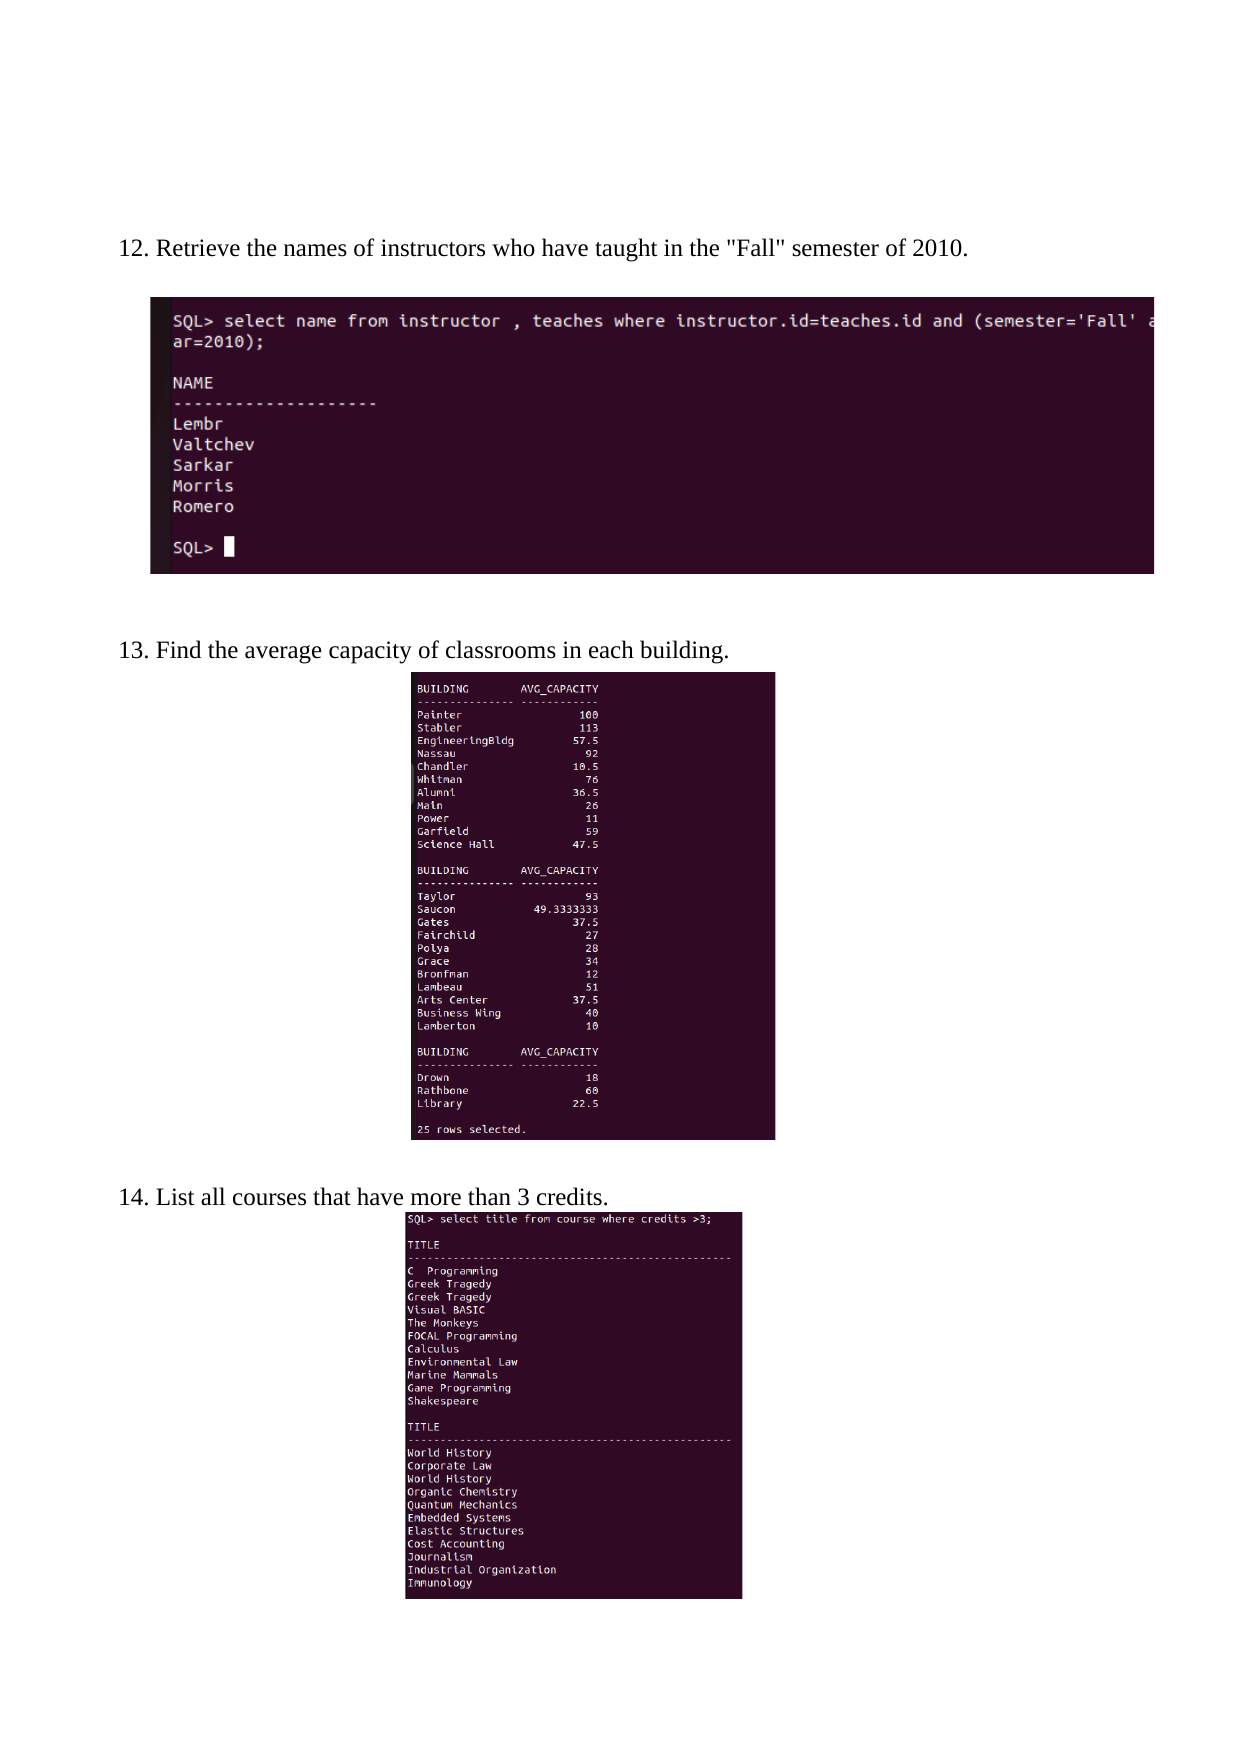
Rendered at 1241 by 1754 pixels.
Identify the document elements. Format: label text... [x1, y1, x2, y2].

picture [405, 1212, 743, 1599]
text 12. Retrieve the names of instructors who have taught in the "Fall" semester of 2010. [118, 233, 1122, 262]
text 13. Find the average capacity of classrooms in each building. [118, 636, 1122, 664]
picture [411, 672, 776, 1140]
text 14. List all courses that have more than 3 credits. [118, 1182, 1122, 1211]
picture [150, 297, 1155, 574]
